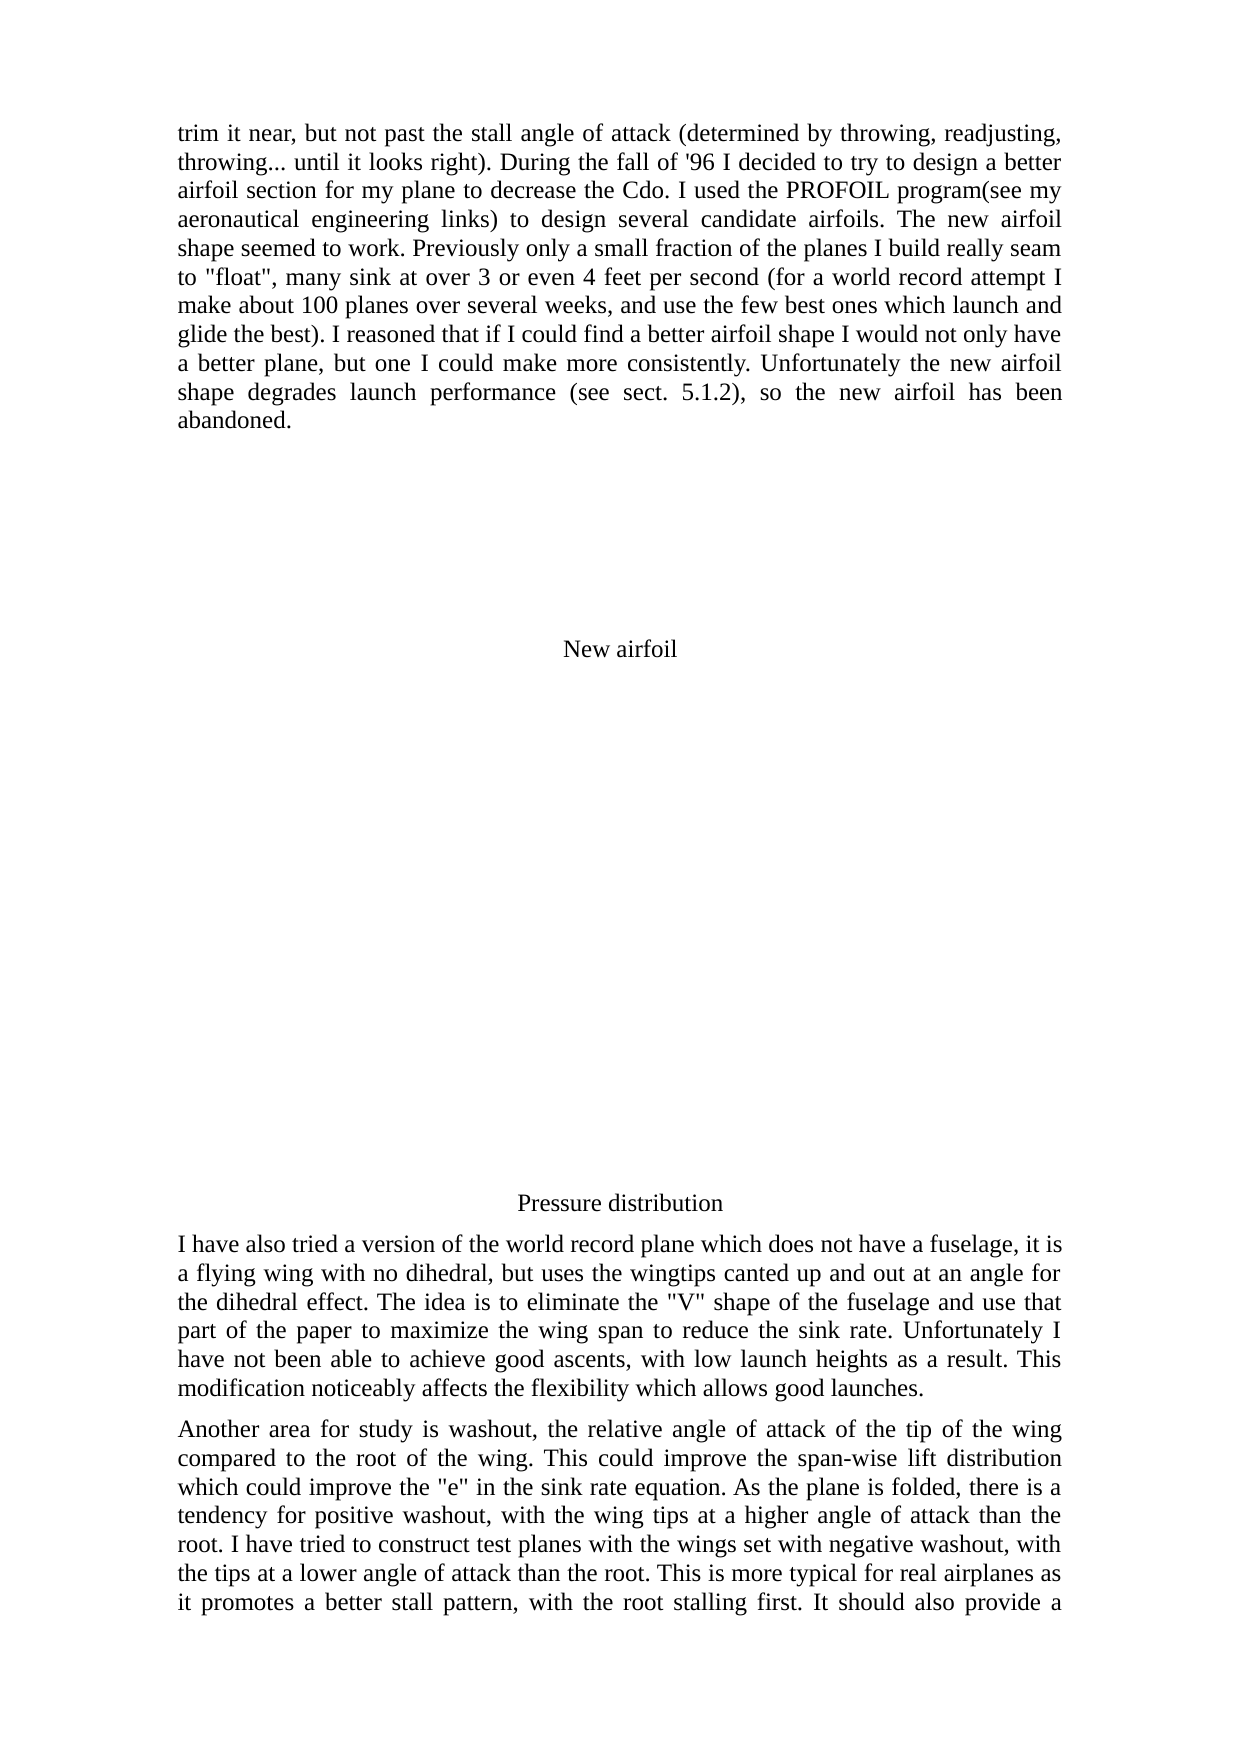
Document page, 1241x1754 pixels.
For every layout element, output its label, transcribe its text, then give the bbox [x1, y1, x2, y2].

text Pressure distribution [177, 676, 1063, 1217]
text New airfoil [177, 447, 1063, 663]
text trim it near, but not past the stall angle of attack (determined by throwing, readjusting, throwing... until it looks right). During the fall of '96 I decided to try to design a better airfoil section for my plane to decrease the Cdo. I used the PROFOIL program(see my aeronautical engineering links) to design several candidate airfoils. The new airfoil shape seemed to work. Previously only a small fraction of the planes I build really seam to "float", many sink at over 3 or even 4 feet per second (for a world record attempt I make about 100 planes over several weeks, and use the few best ones which launch and glide the best). I reasoned that if I could find a better airfoil shape I would not only have a better plane, but one I could make more consistently. Unfortunately the new airfoil shape degrades launch performance (see sect. 5.1.2), so the new airfoil has been abandoned. [177, 118, 1063, 434]
text I have also tried a version of the world record plane which does not have a fuselage, it is a flying wing with no dihedral, but uses the wingtips canted up and out at an angle for the dihedral effect. The idea is to eliminate the "V" shape of the fuselage and use that part of the paper to maximize the wing span to reduce the sink rate. Unfortunately I have not been able to achieve good ascents, with low launch heights as a result. This modification noticeably affects the flexibility which allows good launches. [177, 1229, 1063, 1402]
text Another area for study is washout, the relative angle of attack of the tip of the wing compared to the root of the wing. This could improve the span-wise lift distribution which could improve the "e" in the sink rate equation. As the plane is folded, there is a tendency for positive washout, with the wing tips at a higher angle of attack than the root. I have tried to construct test planes with the wings set with negative washout, with the tips at a lower angle of attack than the root. This is more typical for real airplanes as it promotes a better stall pattern, with the root stalling first. It should also provide a [177, 1414, 1063, 1616]
